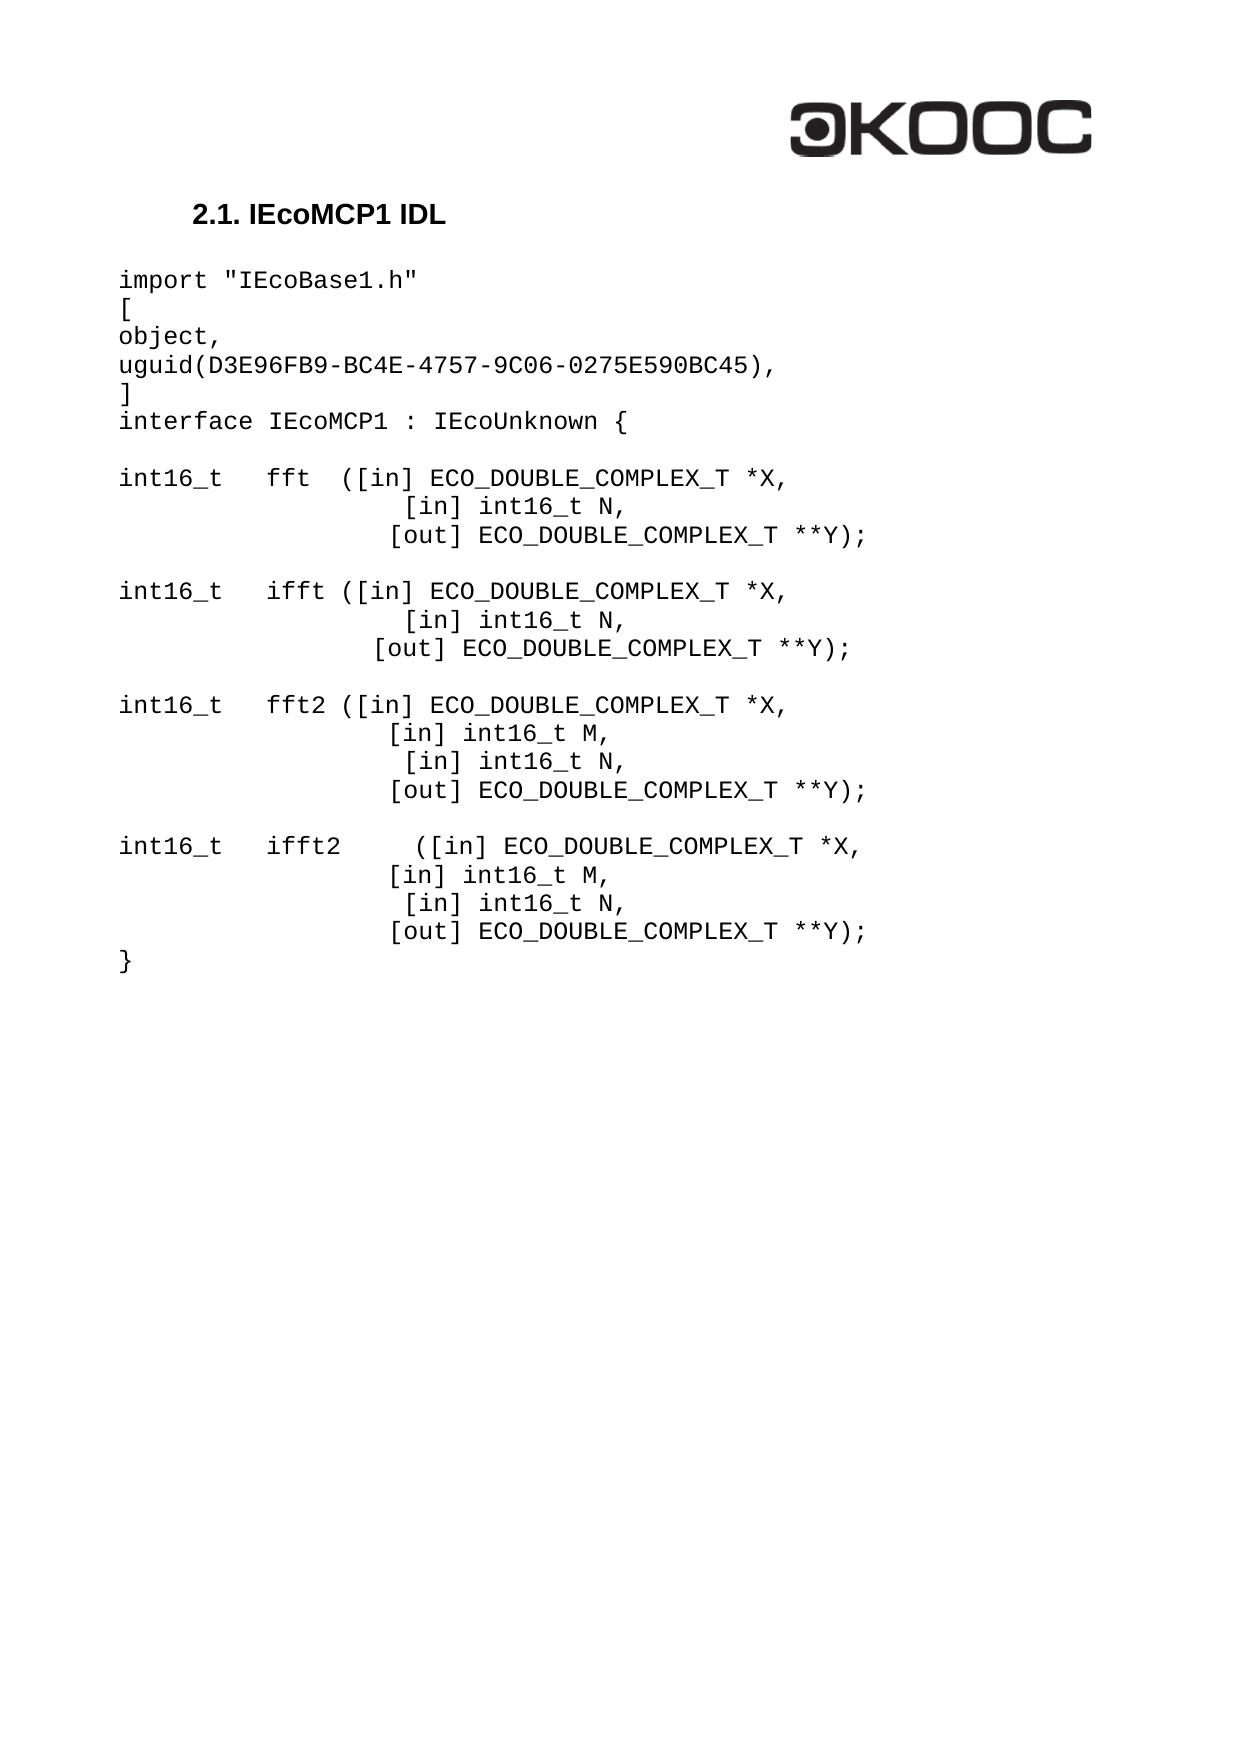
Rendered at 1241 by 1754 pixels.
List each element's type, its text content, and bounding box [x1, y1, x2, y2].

subtitle 2.1. IEcoMCP1 IDL [118, 197, 1122, 231]
text [out] ECO_DOUBLE_COMPLEX_T **Y); [118, 919, 1122, 947]
text int16_t ifft2 ([in] ECO_DOUBLE_COMPLEX_T *X, [118, 834, 1122, 862]
text [in] int16_t N, [118, 749, 1122, 777]
text [in] int16_t N, [118, 494, 1122, 522]
text [in] int16_t M, [118, 862, 1122, 891]
text [out] ECO_DOUBLE_COMPLEX_T **Y); [118, 777, 1122, 806]
text import "IEcoBase1.h" [118, 267, 1122, 296]
text [out] ECO_DOUBLE_COMPLEX_T **Y); [118, 522, 1122, 551]
text [in] int16_t M, [118, 721, 1122, 749]
text uguid(D3E96FB9-BC4E-4757-9C06-0275E590BC45), [118, 352, 1122, 381]
text int16_t fft ([in] ECO_DOUBLE_COMPLEX_T *X, [118, 466, 1122, 494]
text [in] int16_t N, [118, 891, 1122, 919]
text int16_t ifft ([in] ECO_DOUBLE_COMPLEX_T *X, [118, 579, 1122, 607]
text [ [118, 296, 1122, 324]
text interface IEcoMCP1 : IEcoUnknown { [118, 409, 1122, 437]
text } [118, 947, 1122, 976]
text int16_t fft2 ([in] ECO_DOUBLE_COMPLEX_T *X, [118, 692, 1122, 721]
text [in] int16_t N, [118, 607, 1122, 636]
text object, [118, 324, 1122, 352]
picture [790, 100, 1092, 157]
text [out] ECO_DOUBLE_COMPLEX_T **Y); [118, 636, 1122, 664]
text ] [118, 381, 1122, 409]
